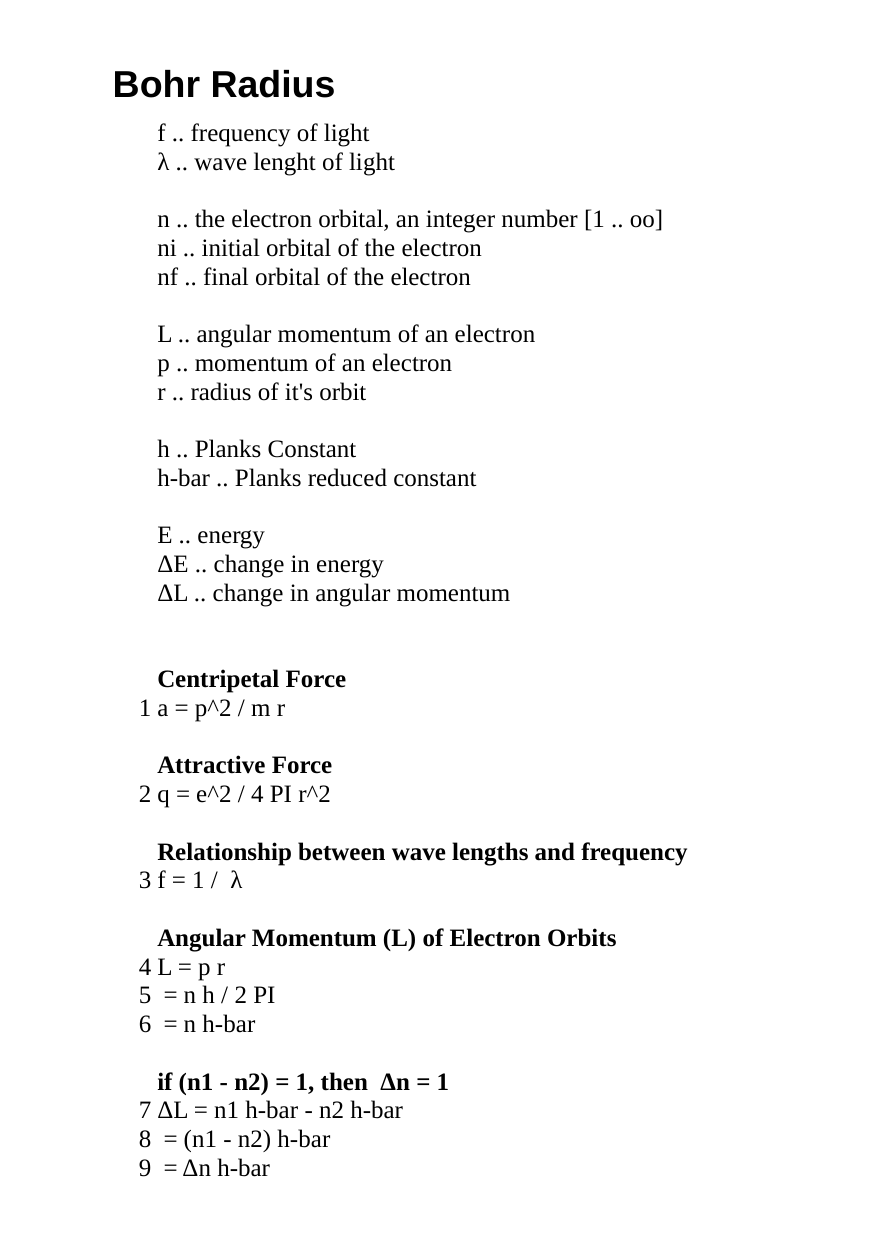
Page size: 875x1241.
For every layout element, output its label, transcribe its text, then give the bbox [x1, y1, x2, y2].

table_cell [109, 434, 154, 463]
table_cell [154, 1038, 793, 1067]
table_cell [109, 262, 154, 291]
table_cell [154, 291, 793, 319]
table_cell [109, 1038, 154, 1067]
table_cell n .. the electron orbital, an integer number [1 .. oo] [154, 204, 793, 233]
table_cell [109, 521, 154, 549]
table_cell [109, 492, 154, 521]
table_cell [109, 147, 154, 176]
table_cell h .. Planks Constant [154, 434, 793, 463]
table_cell a = p^2 / m r [154, 693, 793, 722]
table_cell L = p r [154, 952, 793, 981]
table_cell [109, 664, 154, 693]
table_cell [109, 722, 154, 751]
table_cell 8 [109, 1124, 154, 1153]
table_cell E .. energy [154, 521, 793, 549]
table_cell [109, 894, 154, 923]
table_cell L .. angular momentum of an electron [154, 319, 793, 348]
table_cell [109, 923, 154, 952]
table_cell ni .. initial orbital of the electron [154, 233, 793, 262]
table_cell 4 [109, 952, 154, 981]
table_cell [109, 751, 154, 779]
table_cell [154, 808, 793, 837]
table_cell [109, 406, 154, 434]
table_cell ΔL = n1 h-bar - n2 h-bar [154, 1096, 793, 1124]
table_header [109, 118, 154, 147]
table_cell 9 [109, 1153, 154, 1182]
table_cell [109, 291, 154, 319]
table_cell [109, 319, 154, 348]
table_cell if (n1 - n2) = 1, then Δn = 1 [154, 1067, 793, 1096]
table_cell [109, 607, 154, 636]
table_cell = n h / 2 PI [154, 981, 793, 1009]
table_cell [109, 578, 154, 607]
table_cell [154, 176, 793, 204]
table_cell [109, 176, 154, 204]
table_cell [109, 636, 154, 664]
table_cell [109, 808, 154, 837]
table_cell q = e^2 / 4 PI r^2 [154, 779, 793, 808]
table_cell ΔL .. change in angular momentum [154, 578, 793, 607]
table_header f .. frequency of light [154, 118, 793, 147]
table_cell [109, 377, 154, 406]
table_cell 2 [109, 779, 154, 808]
table_cell [154, 406, 793, 434]
table_cell [109, 837, 154, 866]
table_cell [109, 348, 154, 377]
table_cell r .. radius of it's orbit [154, 377, 793, 406]
table_cell Attractive Force [154, 751, 793, 779]
subtitle Bohr Radius [112, 62, 799, 106]
table_cell λ .. wave lenght of light [154, 147, 793, 176]
table_cell = Δn h-bar [154, 1153, 793, 1182]
table_cell 7 [109, 1096, 154, 1124]
table_cell [109, 204, 154, 233]
table_cell [109, 549, 154, 578]
table_cell ΔE .. change in energy [154, 549, 793, 578]
table_cell p .. momentum of an electron [154, 348, 793, 377]
table_cell 5 [109, 981, 154, 1009]
table_cell [154, 492, 793, 521]
table_cell [154, 607, 793, 636]
table_cell 1 [109, 693, 154, 722]
table_cell Angular Momentum (L) of Electron Orbits [154, 923, 793, 952]
table_cell [154, 722, 793, 751]
table_cell f = 1 / λ [154, 866, 793, 894]
table_cell 3 [109, 866, 154, 894]
table_cell = n h-bar [154, 1009, 793, 1038]
table_cell [109, 463, 154, 492]
table_cell [154, 894, 793, 923]
table_cell [109, 1067, 154, 1096]
table_cell [109, 233, 154, 262]
table_cell = (n1 - n2) h-bar [154, 1124, 793, 1153]
table_cell Centripetal Force [154, 664, 793, 693]
table_cell Relationship between wave lengths and frequency [154, 837, 793, 866]
table_cell h-bar .. Planks reduced constant [154, 463, 793, 492]
table_cell [154, 636, 793, 664]
table_cell 6 [109, 1009, 154, 1038]
table_cell nf .. final orbital of the electron [154, 262, 793, 291]
